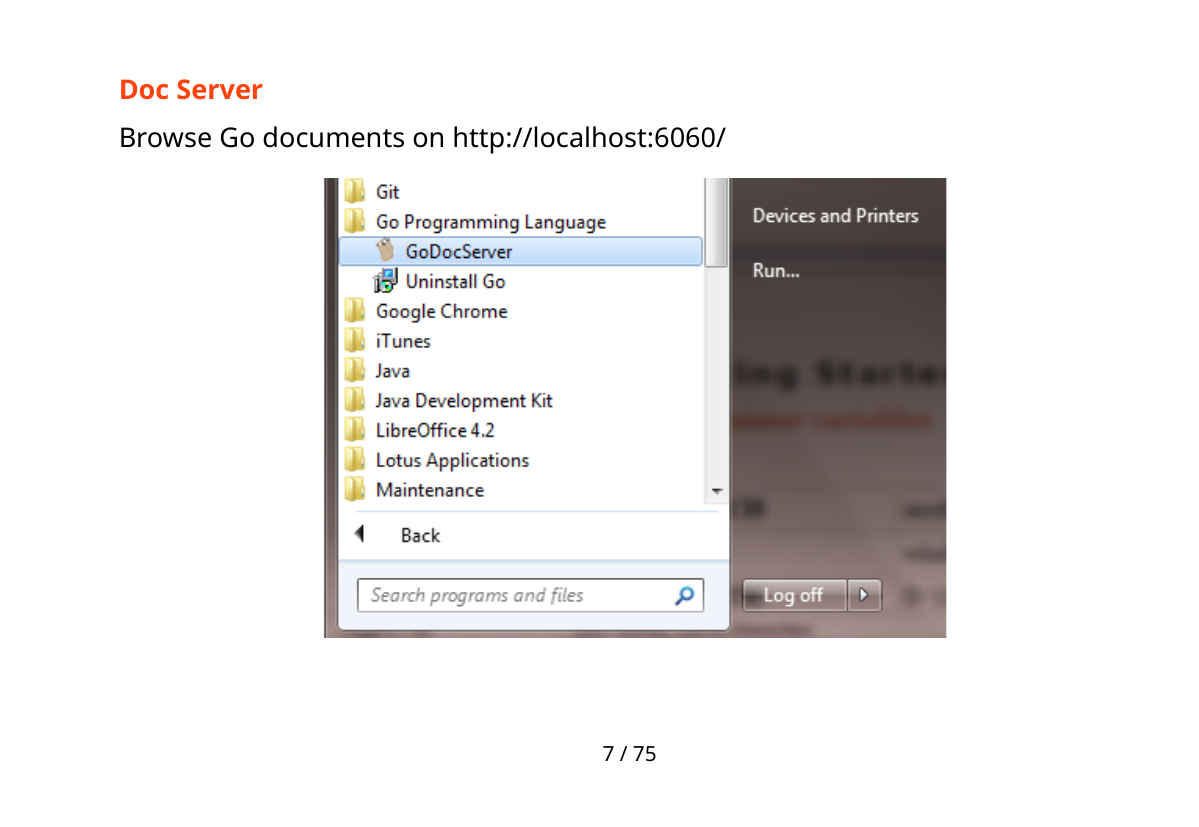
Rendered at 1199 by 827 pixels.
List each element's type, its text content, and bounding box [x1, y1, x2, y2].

text Doc Server [118, 70, 1140, 107]
picture [312, 178, 947, 638]
text Browse Go documents on http://localhost:6060/ [118, 119, 1140, 156]
